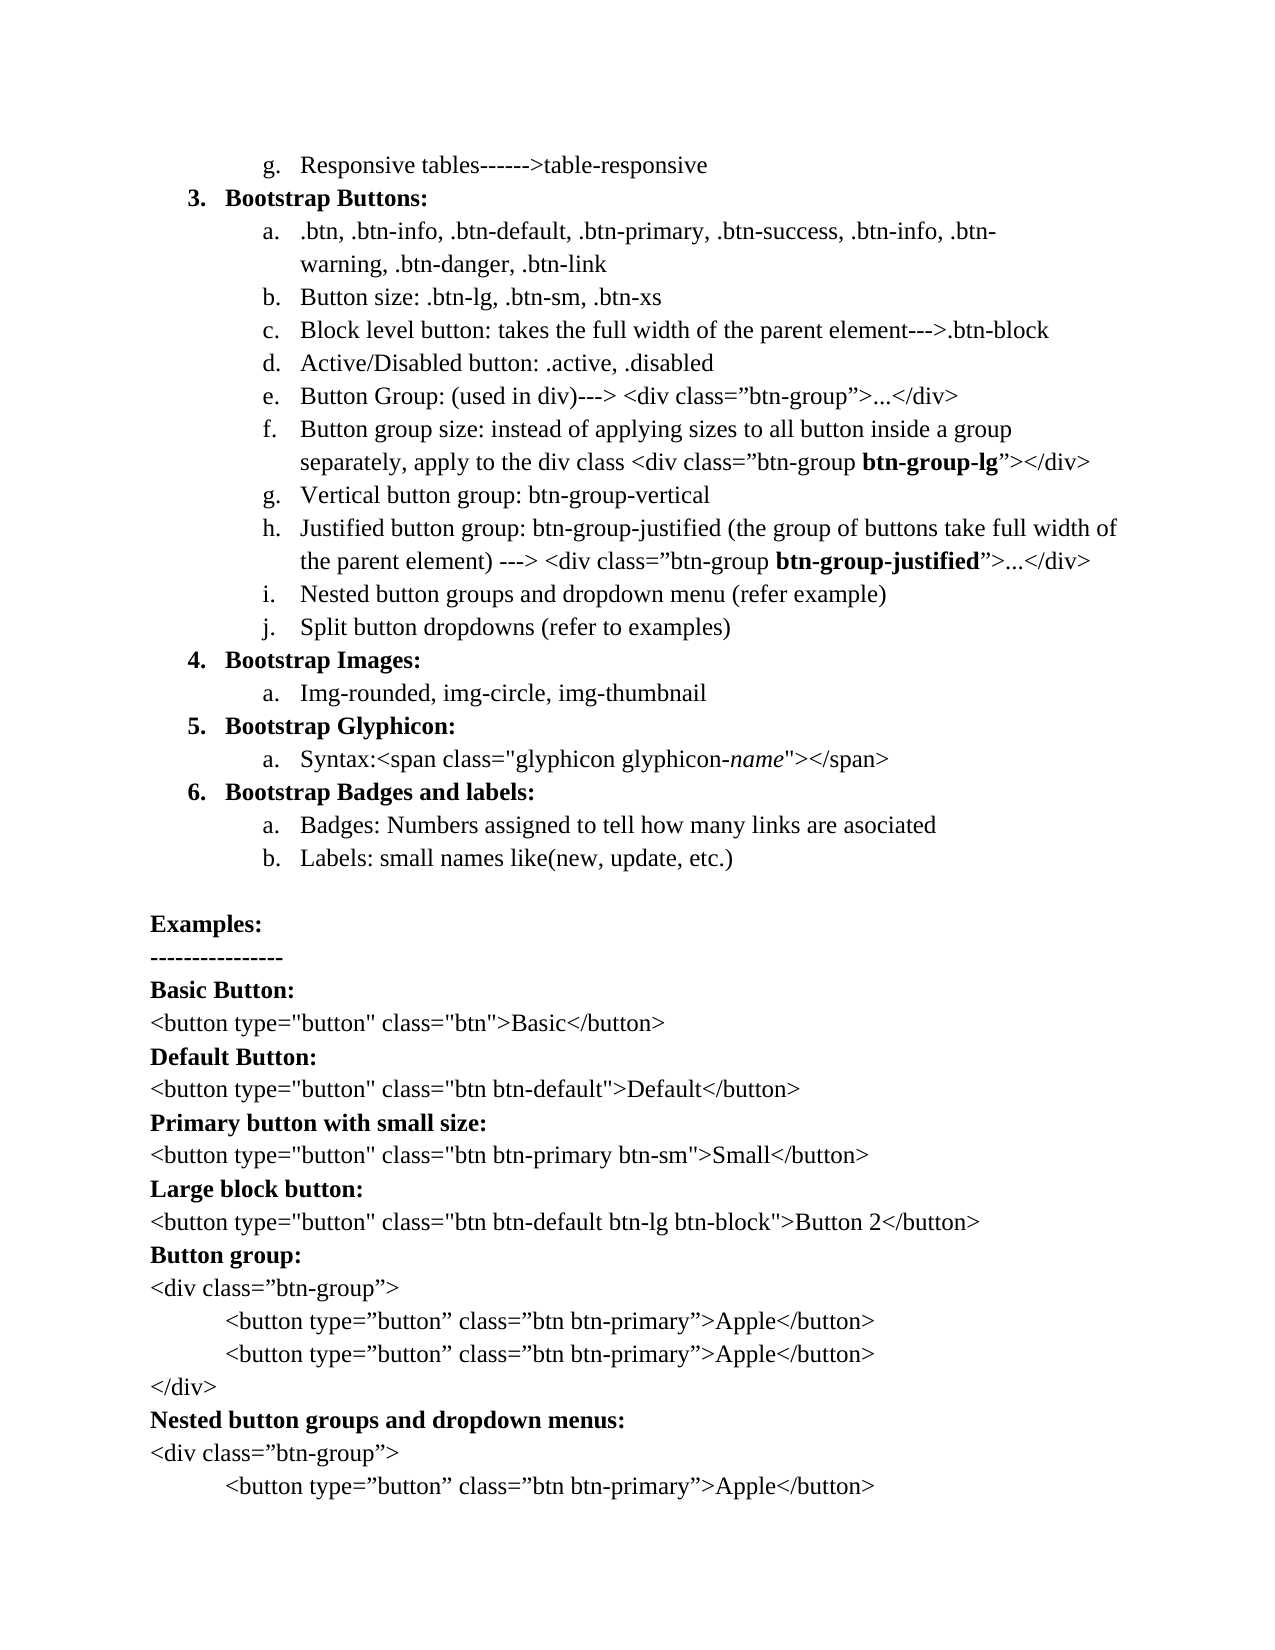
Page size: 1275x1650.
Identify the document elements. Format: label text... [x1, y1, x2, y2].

text <button type=”button” class=”btn btn-primary”>Apple</button> [150, 1471, 1125, 1499]
text <button type="button" class="btn btn-default">Default</button> [150, 1074, 1125, 1103]
text <button type="button" class="btn">Basic</button> [150, 1008, 1125, 1037]
list Split button dropdowns (refer to examples) [262, 612, 1125, 641]
text Default Button: [150, 1042, 1125, 1070]
list Responsive tables------>table-responsive [262, 150, 1125, 179]
text ---------------- [150, 942, 1125, 971]
list Badges: Numbers assigned to tell how many links are asociated [262, 810, 1125, 839]
list Syntax:<span class="glyphicon glyphicon-name"></span> [262, 744, 1125, 773]
list Nested button groups and dropdown menu (refer example) [262, 579, 1125, 608]
list Active/Disabled button: .active, .disabled [262, 348, 1125, 377]
list Labels: small names like(new, update, etc.) [262, 843, 1125, 872]
list Block level button: takes the full width of the parent element--->.btn-block [262, 315, 1125, 344]
list Button size: .btn-lg, .btn-sm, .btn-xs [262, 282, 1125, 311]
text <div class=”btn-group”> [150, 1438, 1125, 1467]
list Bootstrap Glyphicon: [187, 711, 1125, 740]
text Primary button with small size: [150, 1108, 1125, 1136]
text <button type=”button” class=”btn btn-primary”>Apple</button> [150, 1306, 1125, 1334]
text <button type="button" class="btn btn-primary btn-sm">Small</button> [150, 1141, 1125, 1169]
list Justified button group: btn-group-justified (the group of buttons take full width of the parent element) ---> <div class=”btn-group btn-group-justified”>...</div> [262, 513, 1125, 575]
list Bootstrap Buttons: [187, 183, 1125, 212]
text <div class=”btn-group”> [150, 1273, 1125, 1301]
text Nested button groups and dropdown menus: [150, 1405, 1125, 1433]
list Vertical button group: btn-group-vertical [262, 480, 1125, 509]
list Img-rounded, img-circle, img-thumbnail [262, 678, 1125, 707]
list Bootstrap Badges and labels: [187, 777, 1125, 806]
text Large block button: [150, 1174, 1125, 1202]
list Button group size: instead of applying sizes to all button inside a group separately, apply to the div class <div class=”btn-group btn-group-lg”></div> [262, 414, 1125, 476]
text Examples: [150, 909, 1125, 938]
text Button group: [150, 1240, 1125, 1268]
text <button type="button" class="btn btn-default btn-lg btn-block">Button 2</button> [150, 1207, 1125, 1235]
list .btn, .btn-info, .btn-default, .btn-primary, .btn-success, .btn-info, .btn-warning, .btn-danger, .btn-link [262, 216, 1125, 278]
list Button Group: (used in div)---> <div class=”btn-group”>...</div> [262, 381, 1125, 410]
text </div> [150, 1372, 1125, 1401]
text <button type=”button” class=”btn btn-primary”>Apple</button> [150, 1339, 1125, 1367]
text Basic Button: [150, 976, 1125, 1004]
list Bootstrap Images: [187, 645, 1125, 674]
